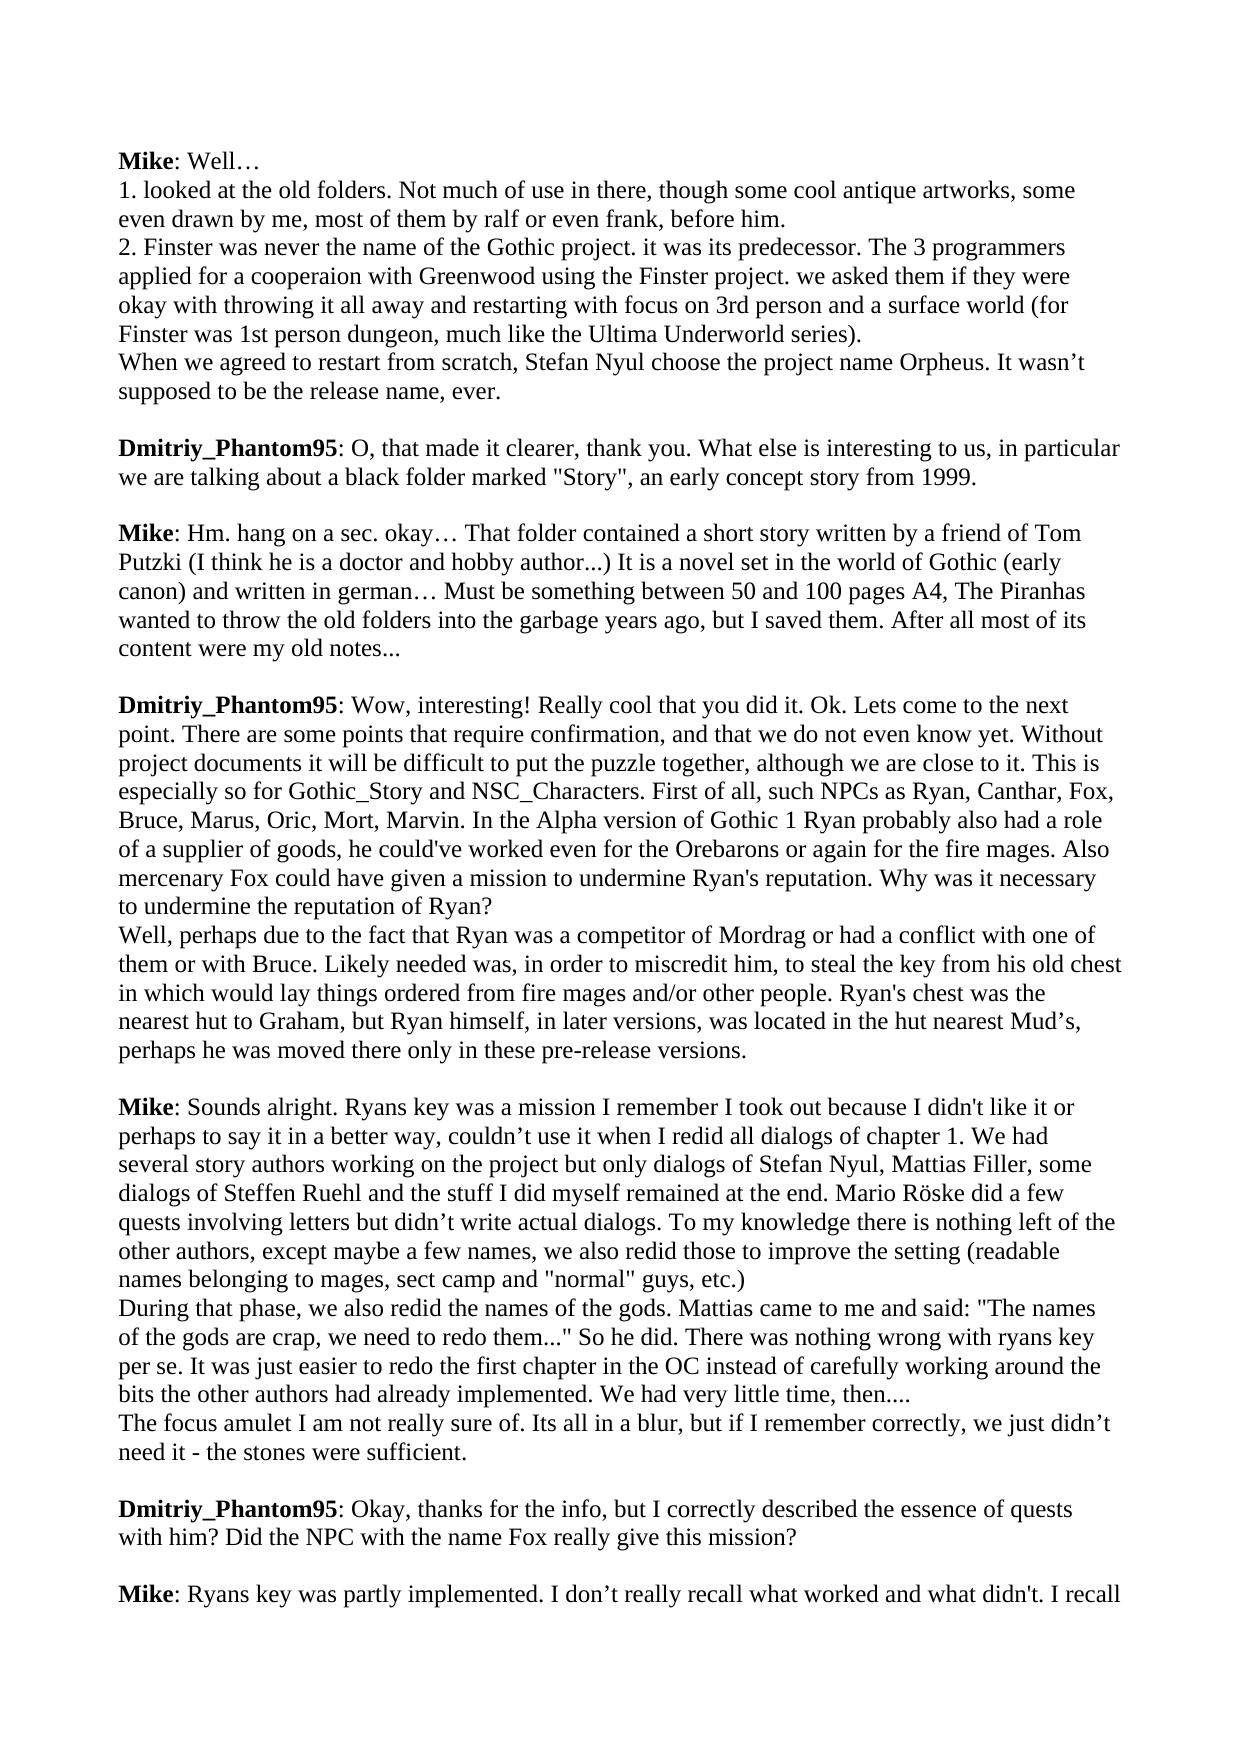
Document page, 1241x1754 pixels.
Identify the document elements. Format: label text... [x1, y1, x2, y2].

text The focus amulet I am not really sure of. Its all in a blur, but if I remember correctly, we just didn’t need it - the stones were sufficient. [118, 1408, 1122, 1466]
text Mike: Hm. hang on a sec. okay… That folder contained a short story written by a friend of Tom Putzki (I think he is a doctor and hobby author...) It is a novel set in the world of Gothic (early canon) and written in german… Must be something between 50 and 100 pages A4, The Piranhas wanted to throw the old folders into the garbage years ago, but I saved them. After all most of its content were my old notes... [118, 518, 1122, 662]
text 1. looked at the old folders. Not much of use in there, though some cool antique artworks, some even drawn by me, most of them by ralf or even frank, before him. [118, 175, 1122, 232]
text Dmitriy_Phantom95: O, that made it clearer, thank you. What else is interesting to us, in particular we are talking about a black folder marked "Story", an early concept story from 1999. [118, 433, 1122, 490]
text Mike: Sounds alright. Ryans key was a mission I remember I took out because I didn't like it or perhaps to say it in a better way, couldn’t use it when I redid all dialogs of chapter 1. We had several story authors working on the project but only dialogs of Stefan Nyul, Mattias Filler, some dialogs of Steffen Ruehl and the stuff I did myself remained at the end. Mario Röske did a few quests involving letters but didn’t write actual dialogs. To my knowledge there is nothing left of the other authors, except maybe a few names, we also redid those to improve the setting (readable names belonging to mages, sect camp and "normal" guys, etc.) [118, 1092, 1122, 1293]
text Mike: Ryans key was partly implemented. I don’t really recall what worked and what didn't. I recall [118, 1579, 1122, 1608]
text When we agreed to restart from scratch, Stefan Nyul choose the project name Orpheus. It wasn’t supposed to be the release name, ever. [118, 347, 1122, 405]
text During that phase, we also redid the names of the gods. Mattias came to me and said: "The names of the gods are crap, we need to redo them..." So he did. There was nothing wrong with ryans key per se. It was just easier to redo the first chapter in the OC instead of carefully working around the bits the other authors had already implemented. We had very little time, then.... [118, 1293, 1122, 1408]
text 2. Finster was never the name of the Gothic project. it was its predecessor. The 3 programmers applied for a cooperaion with Greenwood using the Finster project. we asked them if they were okay with throwing it all away and restarting with focus on 3rd person and a surface world (for Finster was 1st person dungeon, much like the Ultima Underworld series). [118, 232, 1122, 347]
text Mike: Well… [118, 146, 1122, 175]
text Dmitriy_Phantom95: Wow, interesting! Really cool that you did it. Ok. Lets come to the next point. There are some points that require confirmation, and that we do not even know yet. Without project documents it will be difficult to put the puzzle together, although we are close to it. This is especially so for Gothic_Story and NSC_Characters. First of all, such NPCs as Ryan, Canthar, Fox, Bruce, Marus, Oric, Mort, Marvin. In the Alpha version of Gothic 1 Ryan probably also had a role of a supplier of goods, he could've worked even for the Orebarons or again for the fire mages. Also mercenary Fox could have given a mission to undermine Ryan's reputation. Why was it necessary to undermine the reputation of Ryan? [118, 690, 1122, 920]
text Well, perhaps due to the fact that Ryan was a competitor of Mordrag or had a conflict with one of them or with Bruce. Likely needed was, in order to miscredit him, to steal the key from his old chest in which would lay things ordered from fire mages and/or other people. Ryan's chest was the nearest hut to Graham, but Ryan himself, in later versions, was located in the hut nearest Mud’s, perhaps he was moved there only in these pre-release versions. [118, 920, 1122, 1064]
text Dmitriy_Phantom95: Okay, thanks for the info, but I correctly described the essence of quests with him? Did the NPC with the name Fox really give this mission? [118, 1494, 1122, 1551]
